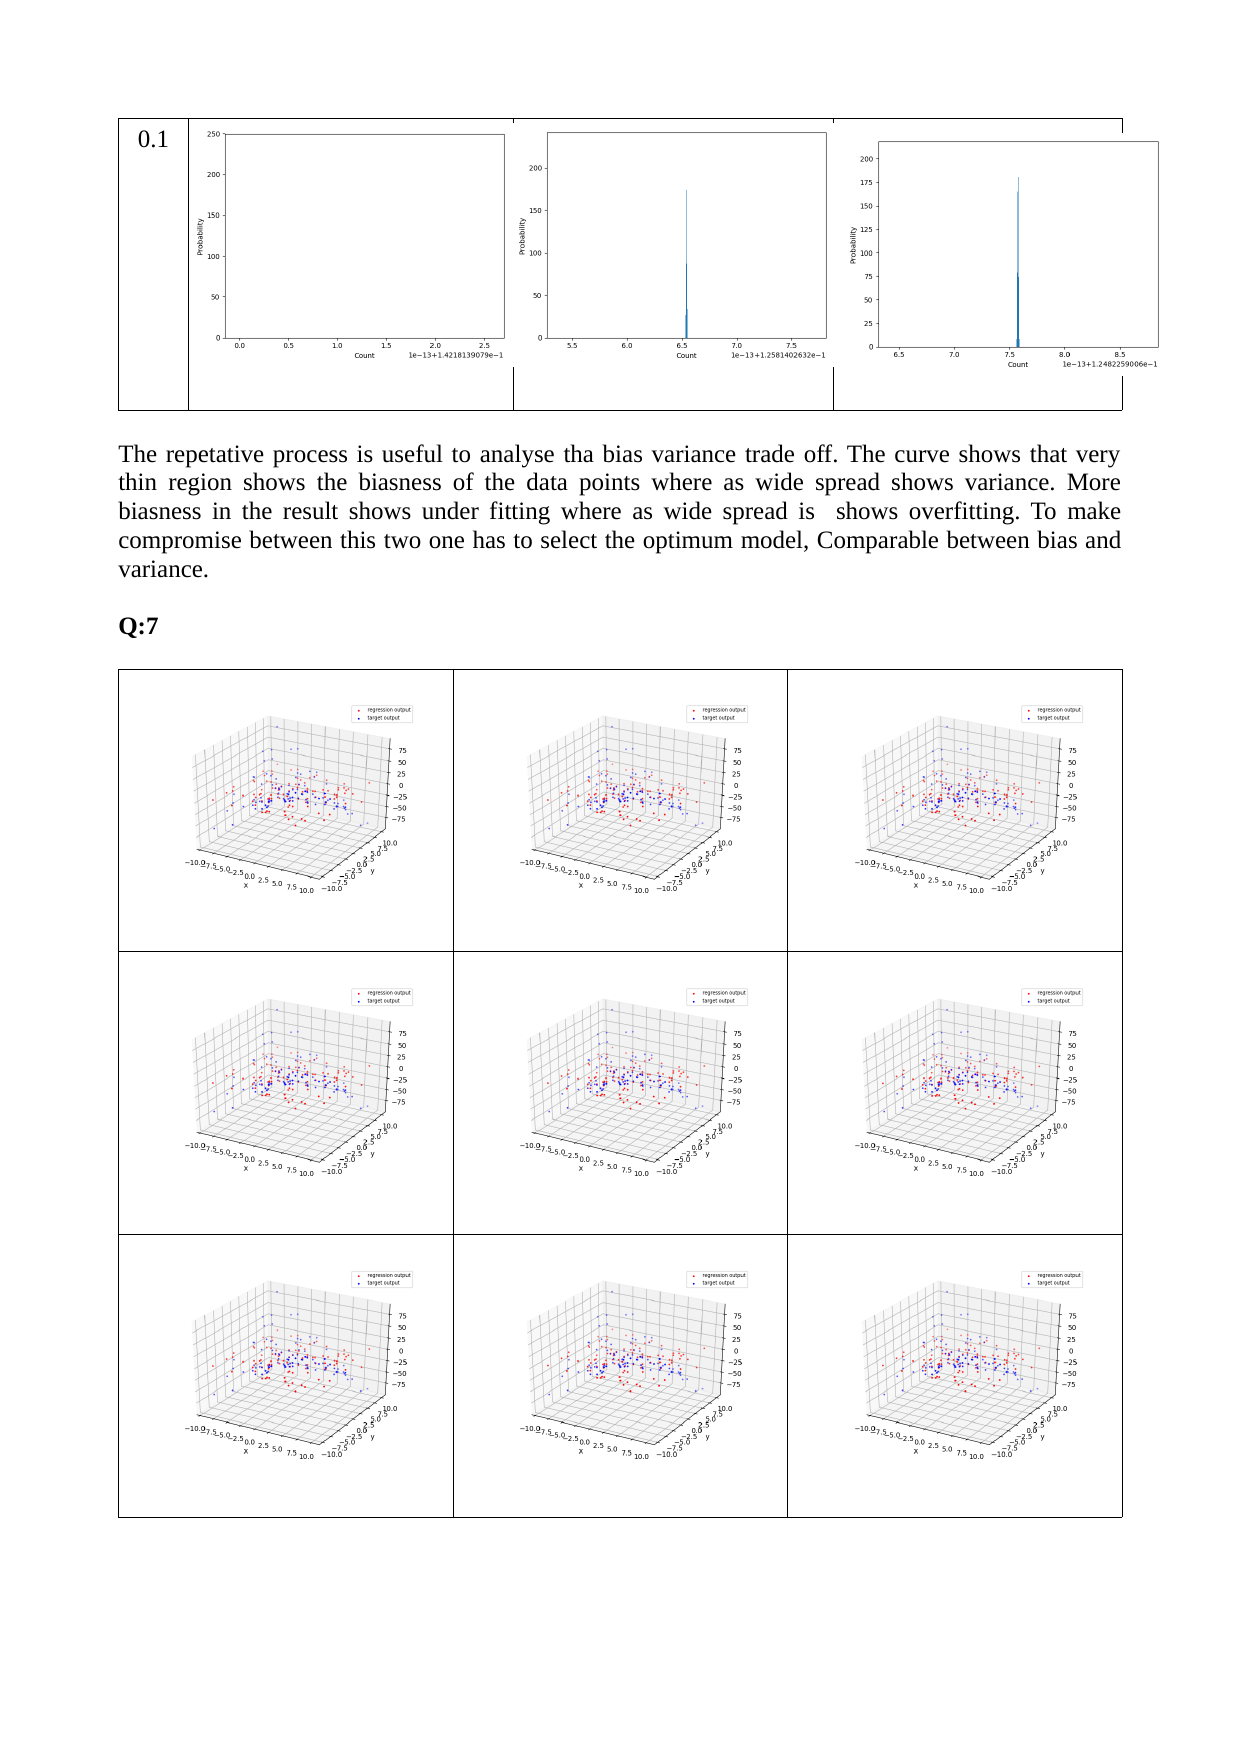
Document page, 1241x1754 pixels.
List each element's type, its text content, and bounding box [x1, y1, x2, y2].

table_cell [454, 952, 787, 1234]
picture [458, 1240, 782, 1483]
table_cell [189, 119, 513, 123]
picture [189, 123, 835, 367]
picture [793, 1240, 1117, 1483]
table_cell 0.1 [119, 119, 188, 410]
table_cell [514, 367, 833, 410]
picture [123, 1240, 447, 1483]
text Q:7 [118, 611, 1122, 640]
table_cell [788, 952, 1122, 1234]
picture [793, 674, 1117, 917]
picture [458, 957, 782, 1200]
table_header [788, 670, 1122, 951]
picture [123, 674, 447, 917]
table_cell [189, 367, 513, 410]
picture [123, 957, 447, 1200]
table_cell [514, 119, 833, 123]
picture [793, 957, 1117, 1200]
picture [842, 133, 1167, 376]
table_cell [454, 1235, 787, 1517]
table_header [119, 670, 453, 951]
table_cell [119, 952, 453, 1234]
text The repetative process is useful to analyse tha bias variance trade off. The curve shows that very thin region shows the biasness of the data points where as wide spread shows variance. More biasness in the result shows under fitting where as wide spread is shows overfitting. To make compromise between this two one has to select the optimum model, Comparable between bias and variance. [118, 439, 1122, 582]
table_header [454, 670, 787, 951]
table_cell [119, 1235, 453, 1517]
table_cell [834, 119, 1122, 410]
picture [458, 674, 782, 917]
table_cell [788, 1235, 1122, 1517]
